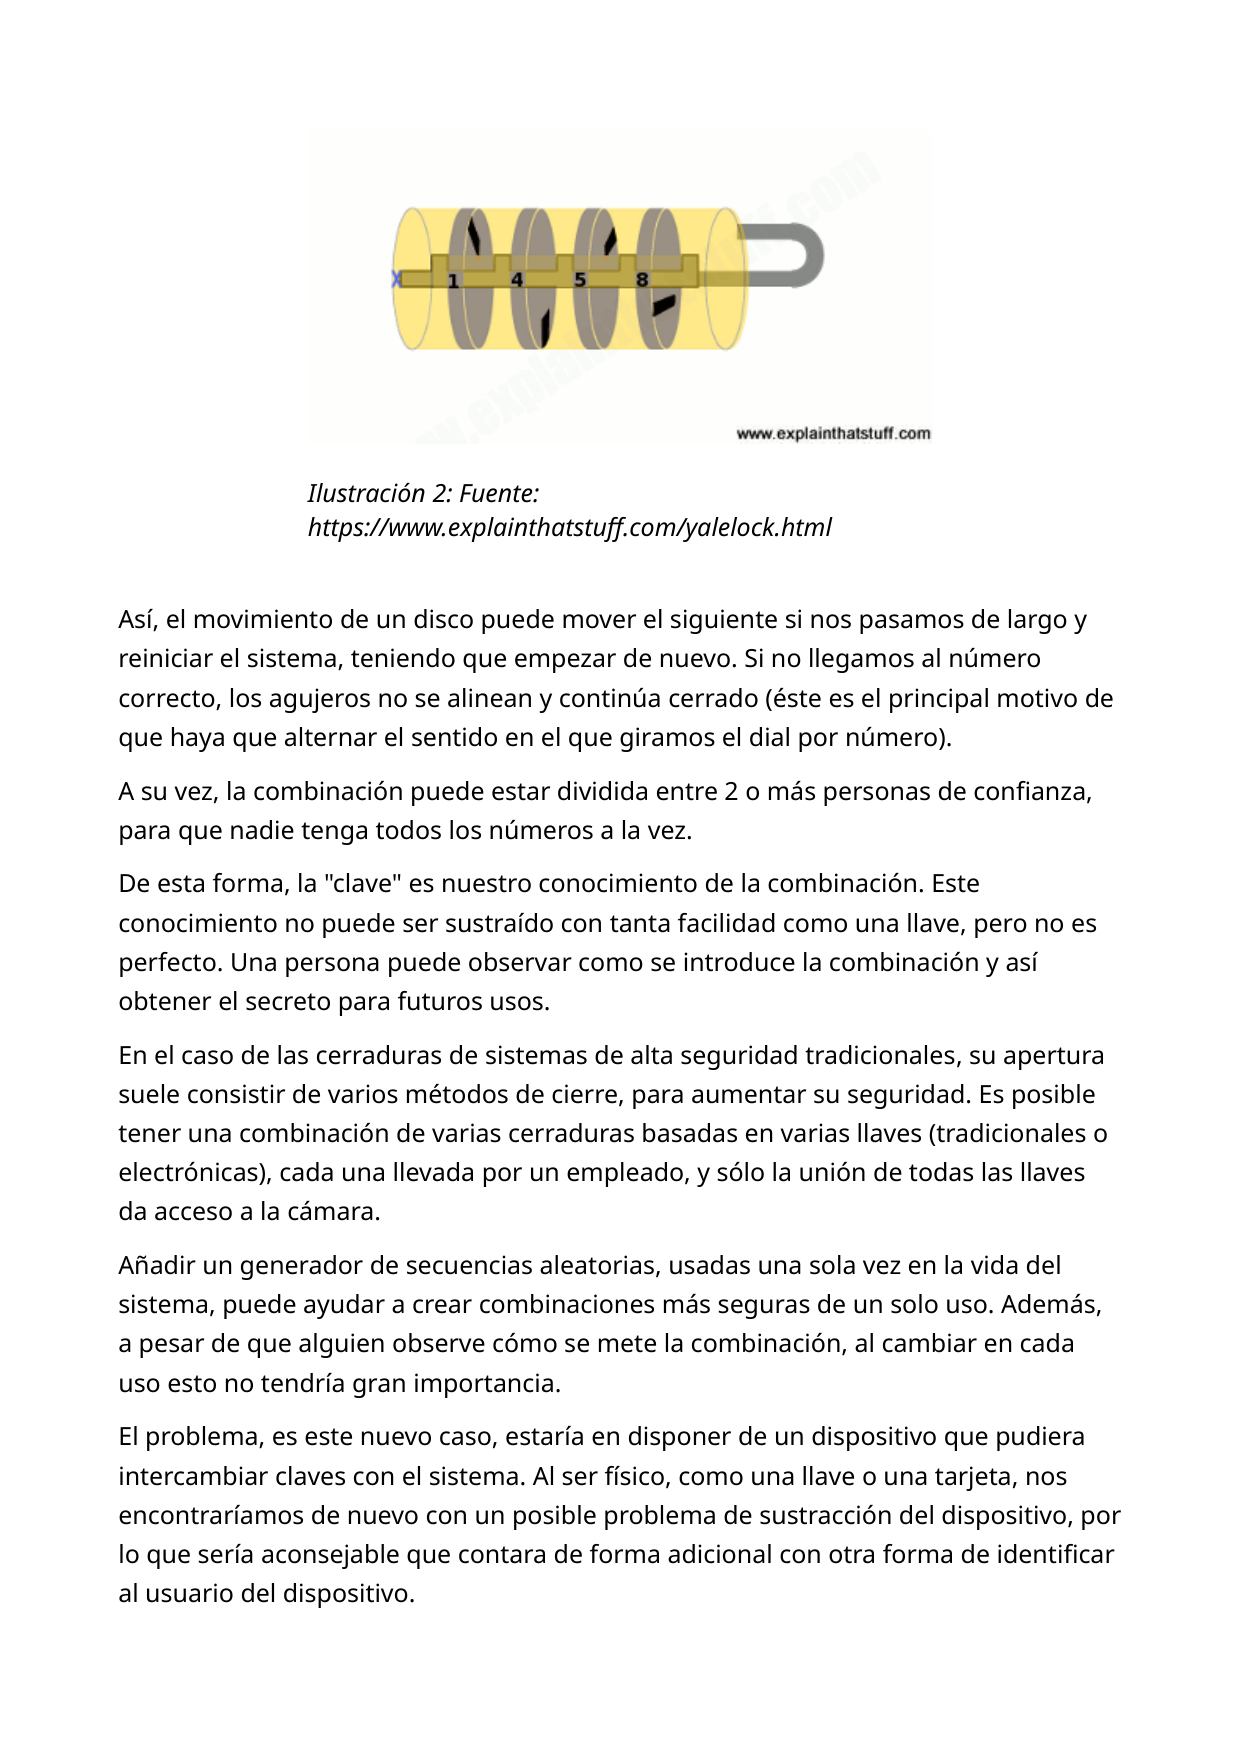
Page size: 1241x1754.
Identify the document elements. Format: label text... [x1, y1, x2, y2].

picture [307, 130, 933, 444]
text Añadir un generador de secuencias aleatorias, usadas una sola vez en la vida del sistema, puede ayudar a crear combinaciones más seguras de un solo uso. Además, a pesar de que alguien observe cómo se mete la combinación, al cambiar en cada uso esto no tendría gran importancia. [118, 1248, 1122, 1399]
text El problema, es este nuevo caso, estaría en disponer de un dispositivo que pudiera intercambiar claves con el sistema. Al ser físico, como una llave o una tarjeta, nos encontraríamos de nuevo con un posible problema de sustracción del dispositivo, por lo que sería aconsejable que contara de forma adicional con otra forma de identificar al usuario del dispositivo. [118, 1419, 1122, 1610]
text Ilustración 2: Fuente: https://www.explainthatstuff.com/yalelock.html [308, 444, 933, 544]
text En el caso de las cerraduras de sistemas de alta seguridad tradicionales, su apertura suele consistir de varios métodos de cierre, para aumentar su seguridad. Es posible tener una combinación de varias cerraduras basadas en varias llaves (tradicionales o electrónicas), cada una llevada por un empleado, y sólo la unión de todas las llaves da acceso a la cámara. [118, 1037, 1122, 1228]
text Así, el movimiento de un disco puede mover el siguiente si nos pasamos de largo y reiniciar el sistema, teniendo que empezar de nuevo. Si no llegamos al número correcto, los agujeros no se alinean y continúa cerrado (éste es el principal motivo de que haya que alternar el sentido en el que giramos el dial por número). [118, 602, 1122, 753]
text A su vez, la combinación puede estar dividida entre 2 o más personas de confianza, para que nadie tenga todos los números a la vez. [118, 773, 1122, 846]
text De esta forma, la "clave" es nuestro conocimiento de la combinación. Este conocimiento no puede ser sustraído con tanta facilidad como una llave, pero no es perfecto. Una persona puede observar como se introduce la combinación y así obtener el secreto para futuros usos. [118, 866, 1122, 1018]
